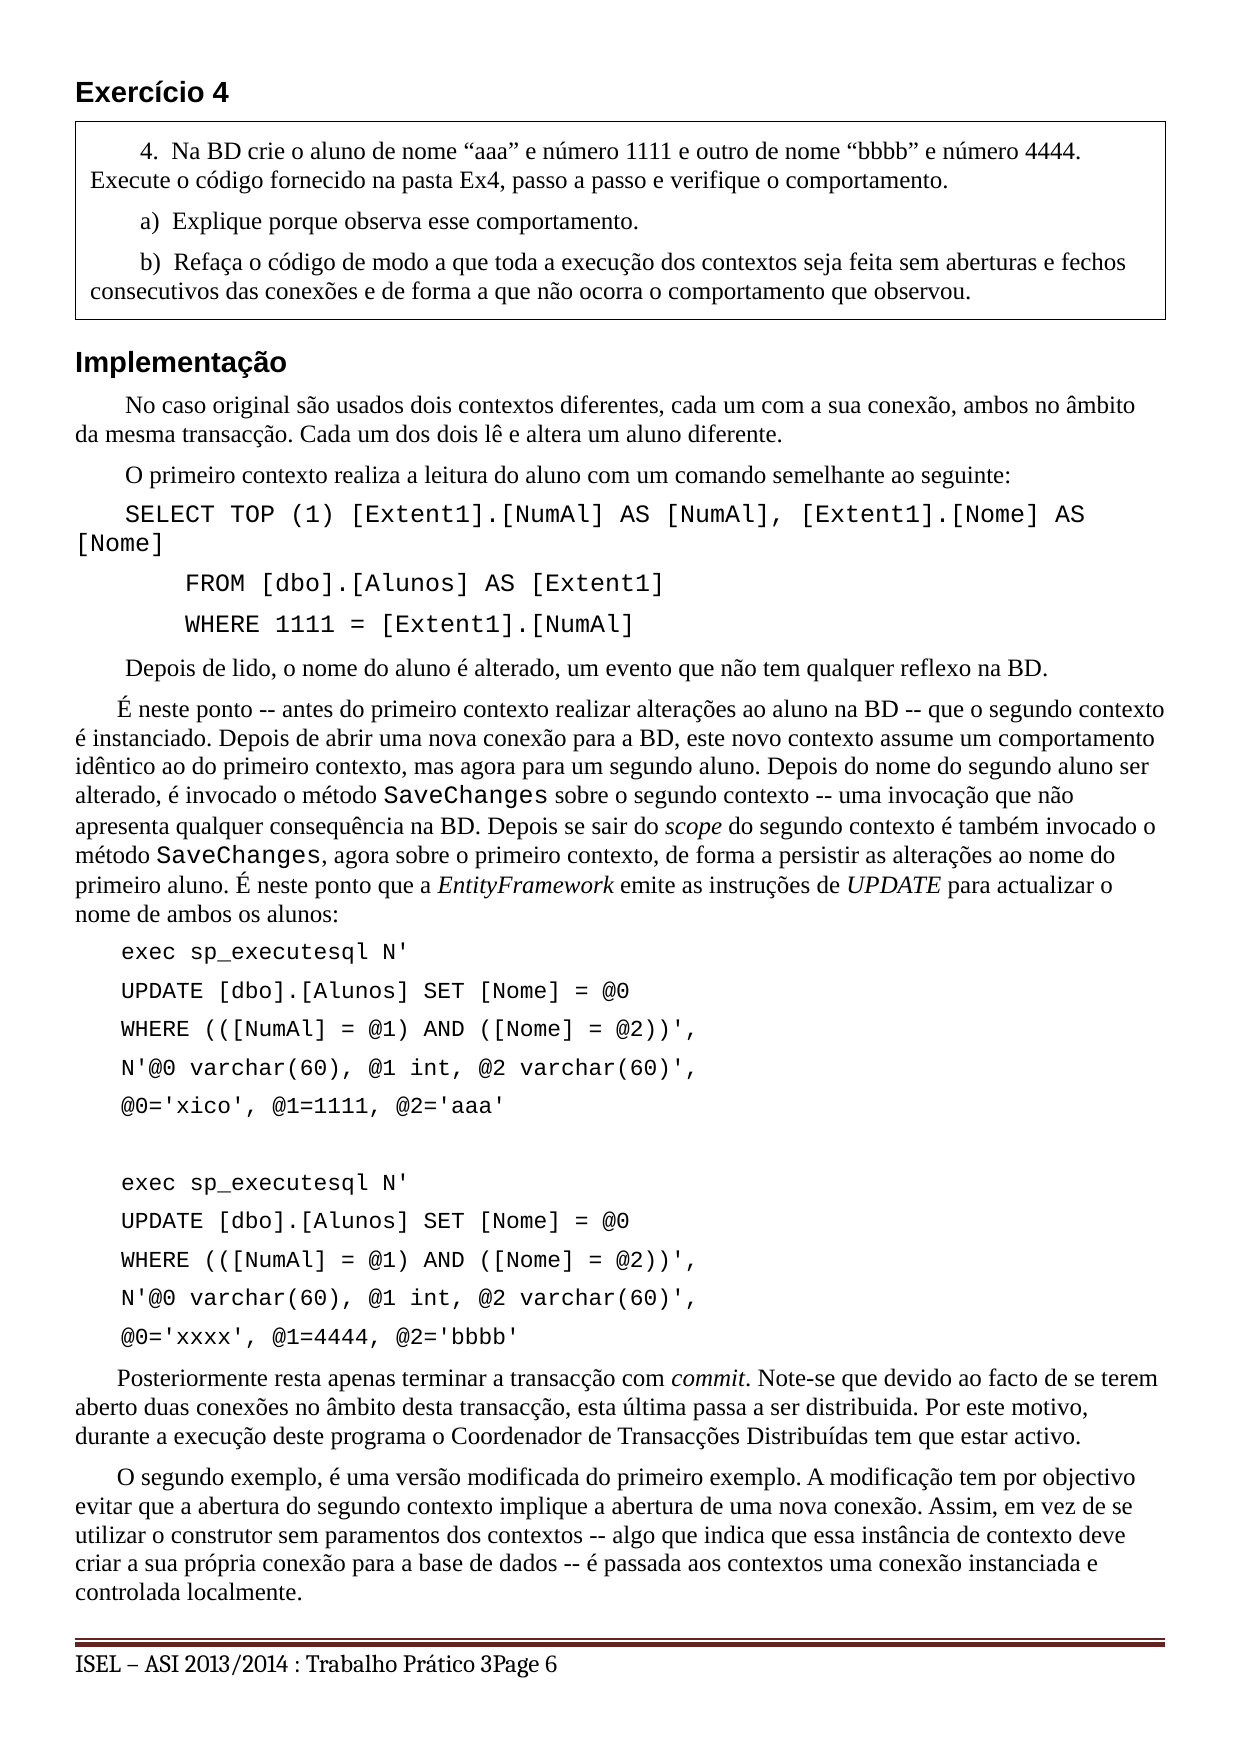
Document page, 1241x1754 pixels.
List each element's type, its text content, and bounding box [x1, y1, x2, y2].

text É neste ponto -- antes do primeiro contexto realizar alterações ao aluno na BD -- que o segundo contexto é instanciado. Depois de abrir uma nova conexão para a BD, este novo contexto assume um comportamento idêntico ao do primeiro contexto, mas agora para um segundo aluno. Depois do nome do segundo aluno ser alterado, é invocado o método SaveChanges sobre o segundo contexto -- uma invocação que não apresenta qualquer consequência na BD. Depois se sair do scope do segundo contexto é também invocado o método SaveChanges, agora sobre o primeiro contexto, de forma a persistir as alterações ao nome do primeiro aluno. É neste ponto que a EntityFramework emite as instruções de UPDATE para actualizar o nome de ambos os alunos: [75, 694, 1165, 928]
text b) Refaça o código de modo a que toda a execução dos contextos seja feita sem aberturas e fechos consecutivos das conexões e de forma a que não ocorra o comportamento que observou. [76, 232, 1165, 319]
text 4. Na BD crie o aluno de nome “aaa” e número 1111 e outro de nome “bbbb” e número 4444. Execute o código fornecido na pasta Ex4, passo a passo e verifique o comportamento. [76, 122, 1165, 191]
text exec sp_executesql N' [75, 1171, 1165, 1197]
text WHERE (([NumAl] = @1) AND ([Nome] = @2))', [75, 1017, 1165, 1043]
text No caso original são usados dois contextos diferentes, cada um com a sua conexão, ambos no âmbito da mesma transacção. Cada um dos dois lê e altera um aluno diferente. [75, 391, 1165, 448]
text N'@0 varchar(60), @1 int, @2 varchar(60)', [75, 1287, 1165, 1312]
text O segundo exemplo, é uma versão modificada do primeiro exemplo. A modificação tem por objectivo evitar que a abertura do segundo contexto implique a abertura de uma nova conexão. Assim, em vez de se utilizar o construtor sem paramentos dos contextos -- algo que indica que essa instância de contexto deve criar a sua própria conexão para a base de dados -- é passada aos contextos uma conexão instanciada e controlada localmente. [75, 1462, 1165, 1606]
text UPDATE [dbo].[Alunos] SET [Nome] = @0 [75, 1210, 1165, 1236]
text UPDATE [dbo].[Alunos] SET [Nome] = @0 [75, 979, 1165, 1005]
text Posteriormente resta apenas terminar a transacção com commit. Note-se que devido ao facto de se terem aberto duas conexões no âmbito desta transacção, esta última passa a ser distribuida. Por este motivo, durante a execução deste programa o Coordenador de Transacções Distribuídas tem que estar activo. [75, 1363, 1165, 1450]
subtitle Implementação [75, 344, 1165, 378]
text FROM [dbo].[Alunos] AS [Extent1] [75, 571, 1165, 599]
text N'@0 varchar(60), @1 int, @2 varchar(60)', [75, 1056, 1165, 1082]
text WHERE 1111 = [Extent1].[NumAl] [75, 612, 1165, 640]
text exec sp_executesql N' [75, 941, 1165, 967]
text a) Explique porque observa esse comportamento. [76, 191, 1165, 232]
text WHERE (([NumAl] = @1) AND ([Nome] = @2))', [75, 1248, 1165, 1274]
subtitle Exercício 4 [75, 75, 1165, 108]
text SELECT TOP (1) [Extent1].[NumAl] AS [NumAl], [Extent1].[Nome] AS [Nome] [75, 502, 1165, 558]
text O primeiro contexto realiza a leitura do aluno com um comando semelhante ao seguinte: [75, 461, 1165, 489]
text @0='xxxx', @1=4444, @2='bbbb' [75, 1325, 1165, 1351]
text Depois de lido, o nome do aluno é alterado, um evento que não tem qualquer reflexo na BD. [75, 653, 1165, 681]
text @0='xico', @1=1111, @2='aaa' [75, 1094, 1165, 1120]
